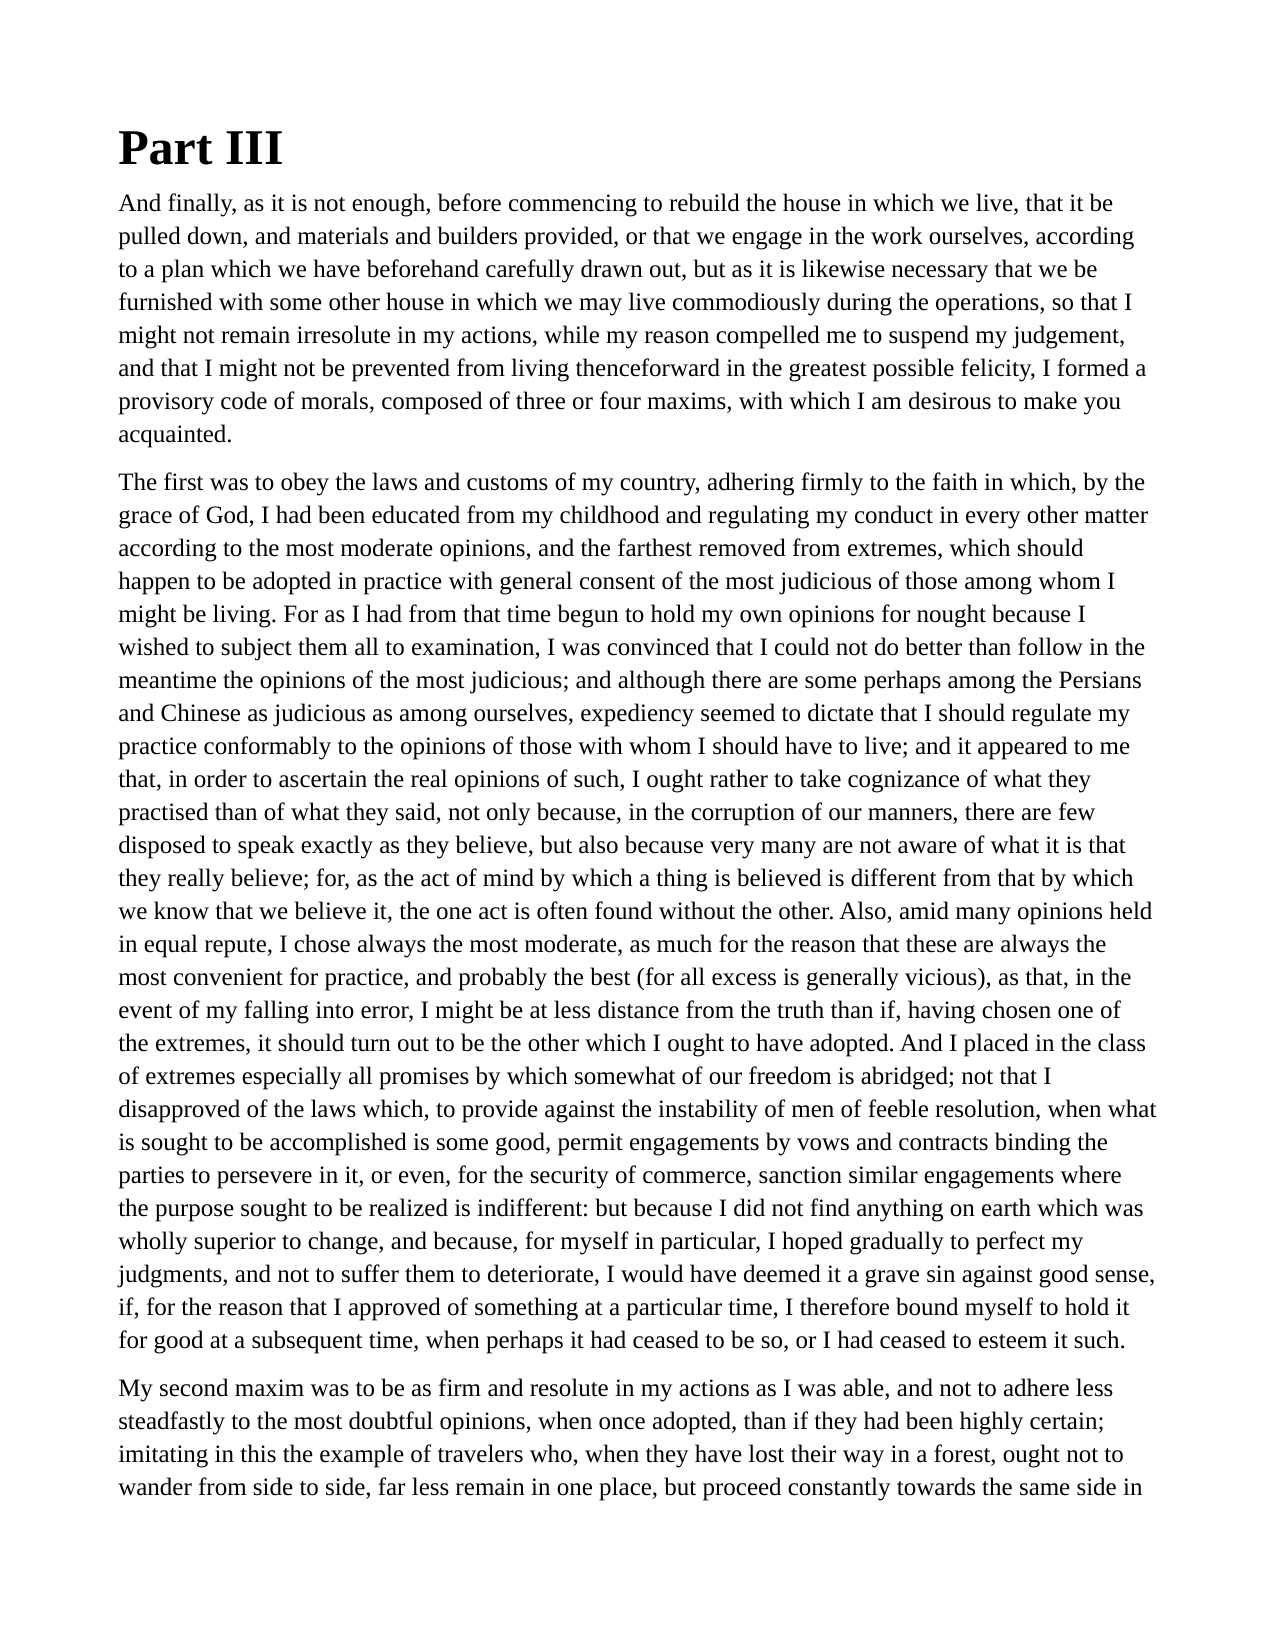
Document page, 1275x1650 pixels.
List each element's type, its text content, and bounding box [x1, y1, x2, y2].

text And finally, as it is not enough, before commencing to rebuild the house in which we live, that it be pulled down, and materials and builders provided, or that we engage in the work ourselves, according to a plan which we have beforehand carefully drawn out, but as it is likewise necessary that we be furnished with some other house in which we may live commodiously during the operations, so that I might not remain irresolute in my actions, while my reason compelled me to suspend my judgement, and that I might not be prevented from living thenceforward in the greatest possible felicity, I formed a provisory code of morals, composed of three or four maxims, with which I am desirous to make you acquainted. [118, 188, 1157, 448]
text The first was to obey the laws and customs of my country, adhering firmly to the faith in which, by the grace of God, I had been educated from my childhood and regulating my conduct in every other matter according to the most moderate opinions, and the farthest removed from extremes, which should happen to be adopted in practice with general consent of the most judicious of those among whom I might be living. For as I had from that time begun to hold my own opinions for nought because I wished to subject them all to examination, I was convinced that I could not do better than follow in the meantime the opinions of the most judicious; and although there are some perhaps among the Persians and Chinese as judicious as among ourselves, expediency seemed to dictate that I should regulate my practice conformably to the opinions of those with whom I should have to live; and it appeared to me that, in order to ascertain the real opinions of such, I ought rather to take cognizance of what they practised than of what they said, not only because, in the corruption of our manners, there are few disposed to speak exactly as they believe, but also because very many are not aware of what it is that they really believe; for, as the act of mind by which a thing is believed is different from that by which we know that we believe it, the one act is often found without the other. Also, amid many opinions held in equal repute, I chose always the most moderate, as much for the reason that these are always the most convenient for practice, and probably the best (for all excess is generally vicious), as that, in the event of my falling into error, I might be at less distance from the truth than if, having chosen one of the extremes, it should turn out to be the other which I ought to have adopted. And I placed in the class of extremes especially all promises by which somewhat of our freedom is abridged; not that I disapproved of the laws which, to provide against the instability of men of feeble resolution, when what is sought to be accomplished is some good, permit engagements by vows and contracts binding the parties to persevere in it, or even, for the security of commerce, sanction similar engagements where the purpose sought to be realized is indifferent: but because I did not find anything on earth which was wholly superior to change, and because, for myself in particular, I hoped gradually to perfect my judgments, and not to suffer them to deteriorate, I would have deemed it a grave sin against good sense, if, for the reason that I approved of something at a particular time, I therefore bound myself to hold it for good at a subsequent time, when perhaps it had ceased to be so, or I had ceased to esteem it such. [118, 467, 1157, 1354]
subtitle Part III [118, 118, 1157, 176]
text My second maxim was to be as firm and resolute in my actions as I was able, and not to adhere less steadfastly to the most doubtful opinions, when once adopted, than if they had been highly certain; imitating in this the example of travelers who, when they have lost their way in a forest, ought not to wander from side to side, far less remain in one place, but proceed constantly towards the same side in [118, 1373, 1157, 1501]
